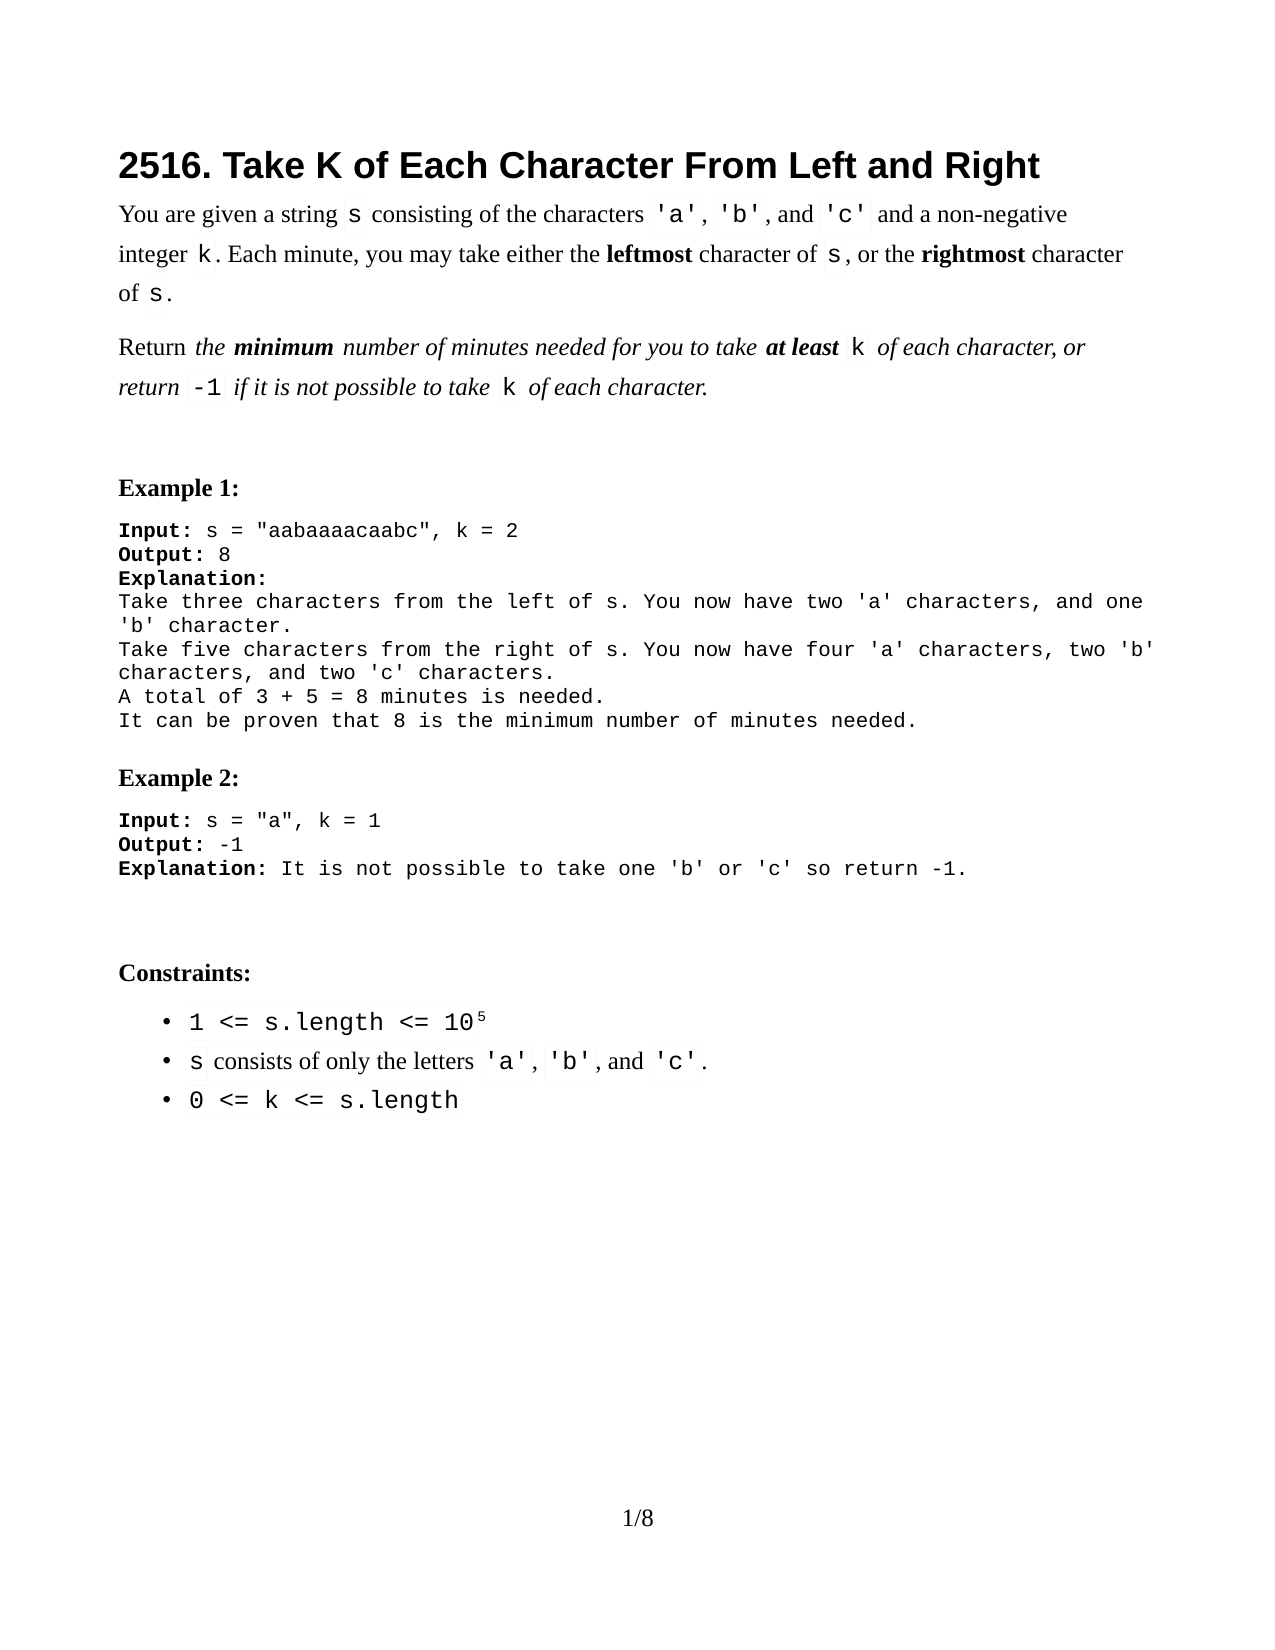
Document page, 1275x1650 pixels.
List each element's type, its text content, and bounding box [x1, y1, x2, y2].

text Return the minimum number of minutes needed for you to take at least k of each character, or return -1 if it is not possible to take k of each character. [118, 332, 1157, 406]
list s consists of only the letters 'a', 'b', and 'c'. [545, 1047, 595, 1080]
text Input: s = "aabaaaacaabc", k = 2 [118, 521, 1157, 544]
list s consists of only the letters 'a', 'b', and 'c'. [208, 1046, 481, 1080]
list 1 <= s.length <= 105 [478, 1006, 1157, 1040]
text Explanation: It is not possible to take one 'b' or 'c' so return -1. [118, 858, 1157, 881]
list s consists of only the letters 'a', 'b', and 'c'. [162, 1046, 207, 1080]
text Constraints: [118, 958, 1157, 987]
subtitle 2516. Take K of Each Character From Left and Right [118, 143, 1157, 186]
list s consists of only the letters 'a', 'b', and 'c'. [651, 1047, 701, 1080]
text It can be proven that 8 is the minimum number of minutes needed. [118, 710, 1157, 733]
text Example 2: [118, 763, 1157, 792]
list [463, 1085, 1157, 1119]
text A total of 3 + 5 = 8 minutes is needed. [118, 686, 1157, 710]
text Output: -1 [118, 834, 1157, 858]
text Take five characters from the right of s. You now have four 'a' characters, two 'b' characters, and two 'c' characters. [118, 639, 1157, 686]
text Example 1: [118, 473, 1157, 502]
list 1 <= s.length <= 105 [162, 1006, 477, 1040]
text Explanation: [118, 568, 1157, 591]
text You are given a string s consisting of the characters 'a', 'b', and 'c' and a non-negative integer k. Each minute, you may take either the leftmost character of s, or the rightmost character of s. [118, 199, 1157, 312]
list s consists of only the letters 'a', 'b', and 'c'. [482, 1047, 531, 1080]
list 0 <= k <= s.length [162, 1085, 462, 1119]
text Input: s = "a", k = 1 [118, 810, 1157, 834]
text Take three characters from the left of s. You now have two 'a' characters, and one 'b' character. [118, 591, 1157, 639]
list s consists of only the letters 'a', 'b', and 'c'. [702, 1046, 1157, 1080]
list s consists of only the letters 'a', 'b', and 'c'. [596, 1046, 650, 1080]
text Output: 8 [118, 544, 1157, 568]
